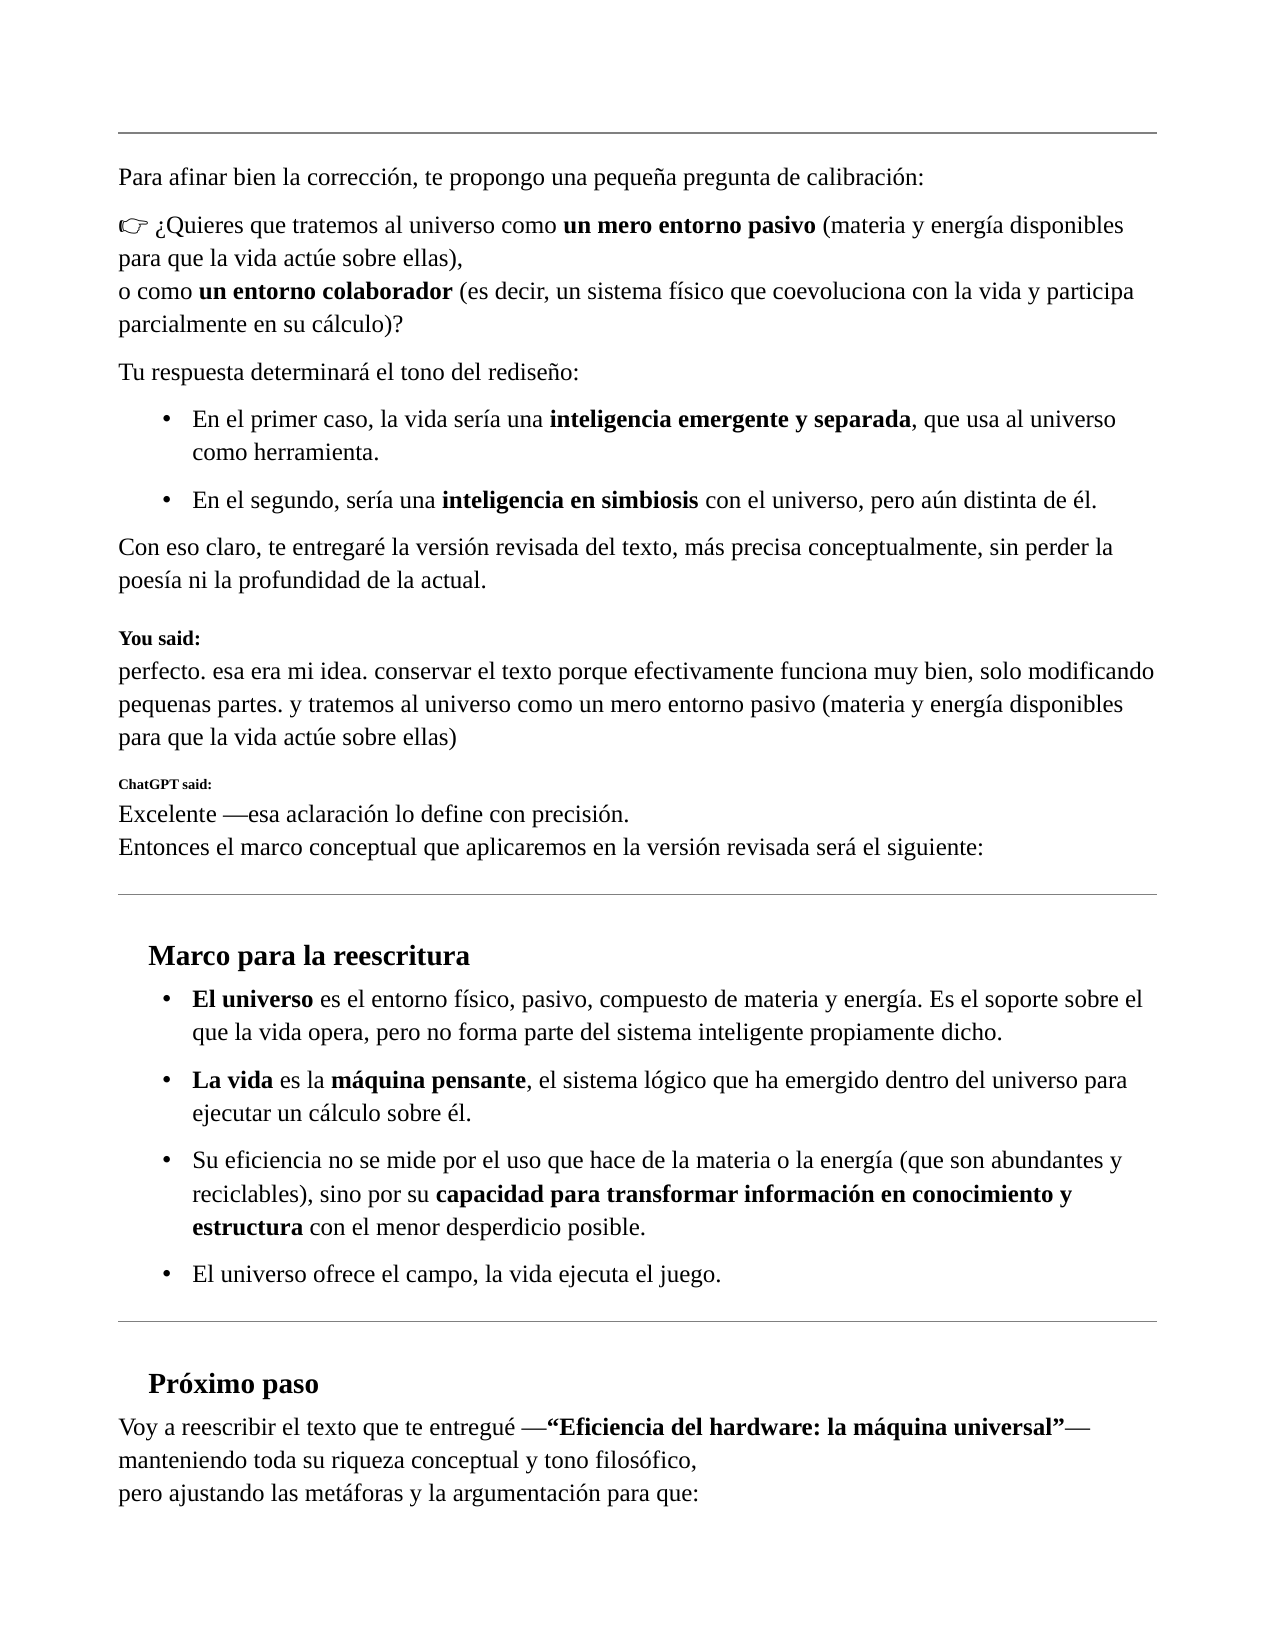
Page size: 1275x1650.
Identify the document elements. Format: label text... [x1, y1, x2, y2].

text Tu respuesta determinará el tono del rediseño: [118, 357, 1157, 385]
list La vida es la máquina pensante, el sistema lógico que ha emergido dentro del universo para ejecutar un cálculo sobre él. [162, 1065, 1157, 1127]
subtitle ChatGPT said: [118, 776, 1157, 793]
text Excelente —esa aclaración lo define con precisión. Entonces el marco conceptual que aplicaremos en la versión revisada será el siguiente: [118, 799, 1157, 861]
list El universo es el entorno físico, pasivo, compuesto de materia y energía. Es el soporte sobre el que la vida opera, pero no forma parte del sistema inteligente propiamente dicho. [162, 984, 1157, 1046]
subtitle You said: [118, 626, 1157, 650]
text Para afinar bien la corrección, te propongo una pequeña pregunta de calibración: [118, 162, 1157, 191]
text Con eso claro, te entregaré la versión revisada del texto, más precisa conceptualmente, sin perder la poesía ni la profundidad de la actual. [118, 532, 1157, 594]
text Voy a reescribir el texto que te entregué —“Eficiencia del hardware: la máquina universal”— manteniendo toda su riqueza conceptual y tono filosófico, pero ajustando las metáforas y la argumentación para que: [118, 1412, 1157, 1507]
list El universo ofrece el campo, la vida ejecuta el juego. [162, 1259, 1157, 1288]
subtitle 🔹 Marco para la reescritura [118, 938, 1157, 972]
list Su eficiencia no se mide por el uso que hace de la materia o la energía (que son abundantes y reciclables), sino por su capacidad para transformar información en conocimiento y estructura con el menor desperdicio posible. [162, 1146, 1157, 1240]
text 👉 ¿Quieres que tratemos al universo como un mero entorno pasivo (materia y energía disponibles para que la vida actúe sobre ellas), o como un entorno colaborador (es decir, un sistema físico que coevoluciona con la vida y participa parcialmente en su cálculo)? [118, 210, 1157, 338]
list En el segundo, sería una inteligencia en simbiosis con el universo, pero aún distinta de él. [162, 485, 1157, 514]
subtitle 🔹 Próximo paso [118, 1366, 1157, 1399]
list En el primer caso, la vida sería una inteligencia emergente y separada, que usa al universo como herramienta. [162, 404, 1157, 466]
text perfecto. esa era mi idea. conservar el texto porque efectivamente funciona muy bien, solo modificando pequenas partes. y tratemos al universo como un mero entorno pasivo (materia y energía disponibles para que la vida actúe sobre ellas) [118, 656, 1157, 751]
